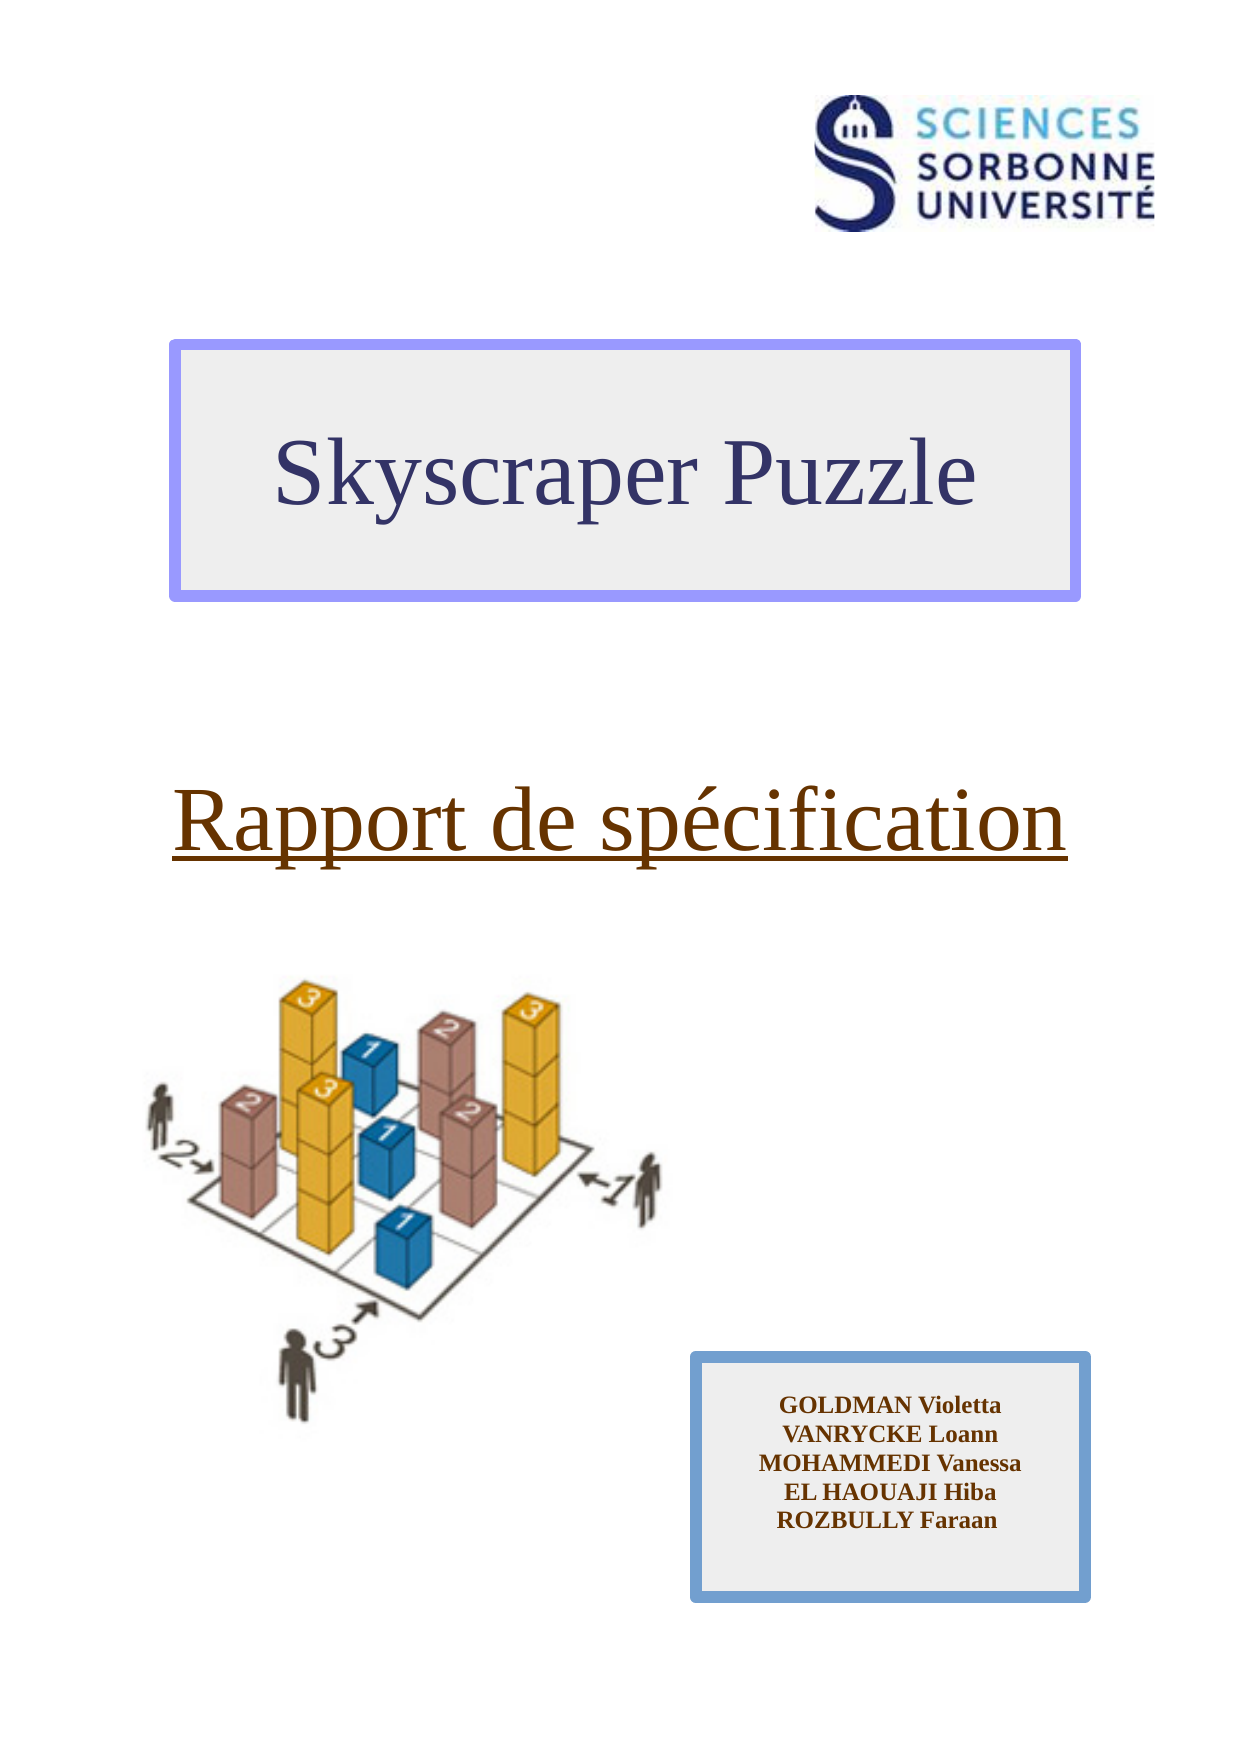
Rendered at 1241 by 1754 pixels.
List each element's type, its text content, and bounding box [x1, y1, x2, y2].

picture [125, 957, 682, 1446]
text Rapport de spécification [118, 765, 1122, 870]
picture [814, 95, 1155, 232]
